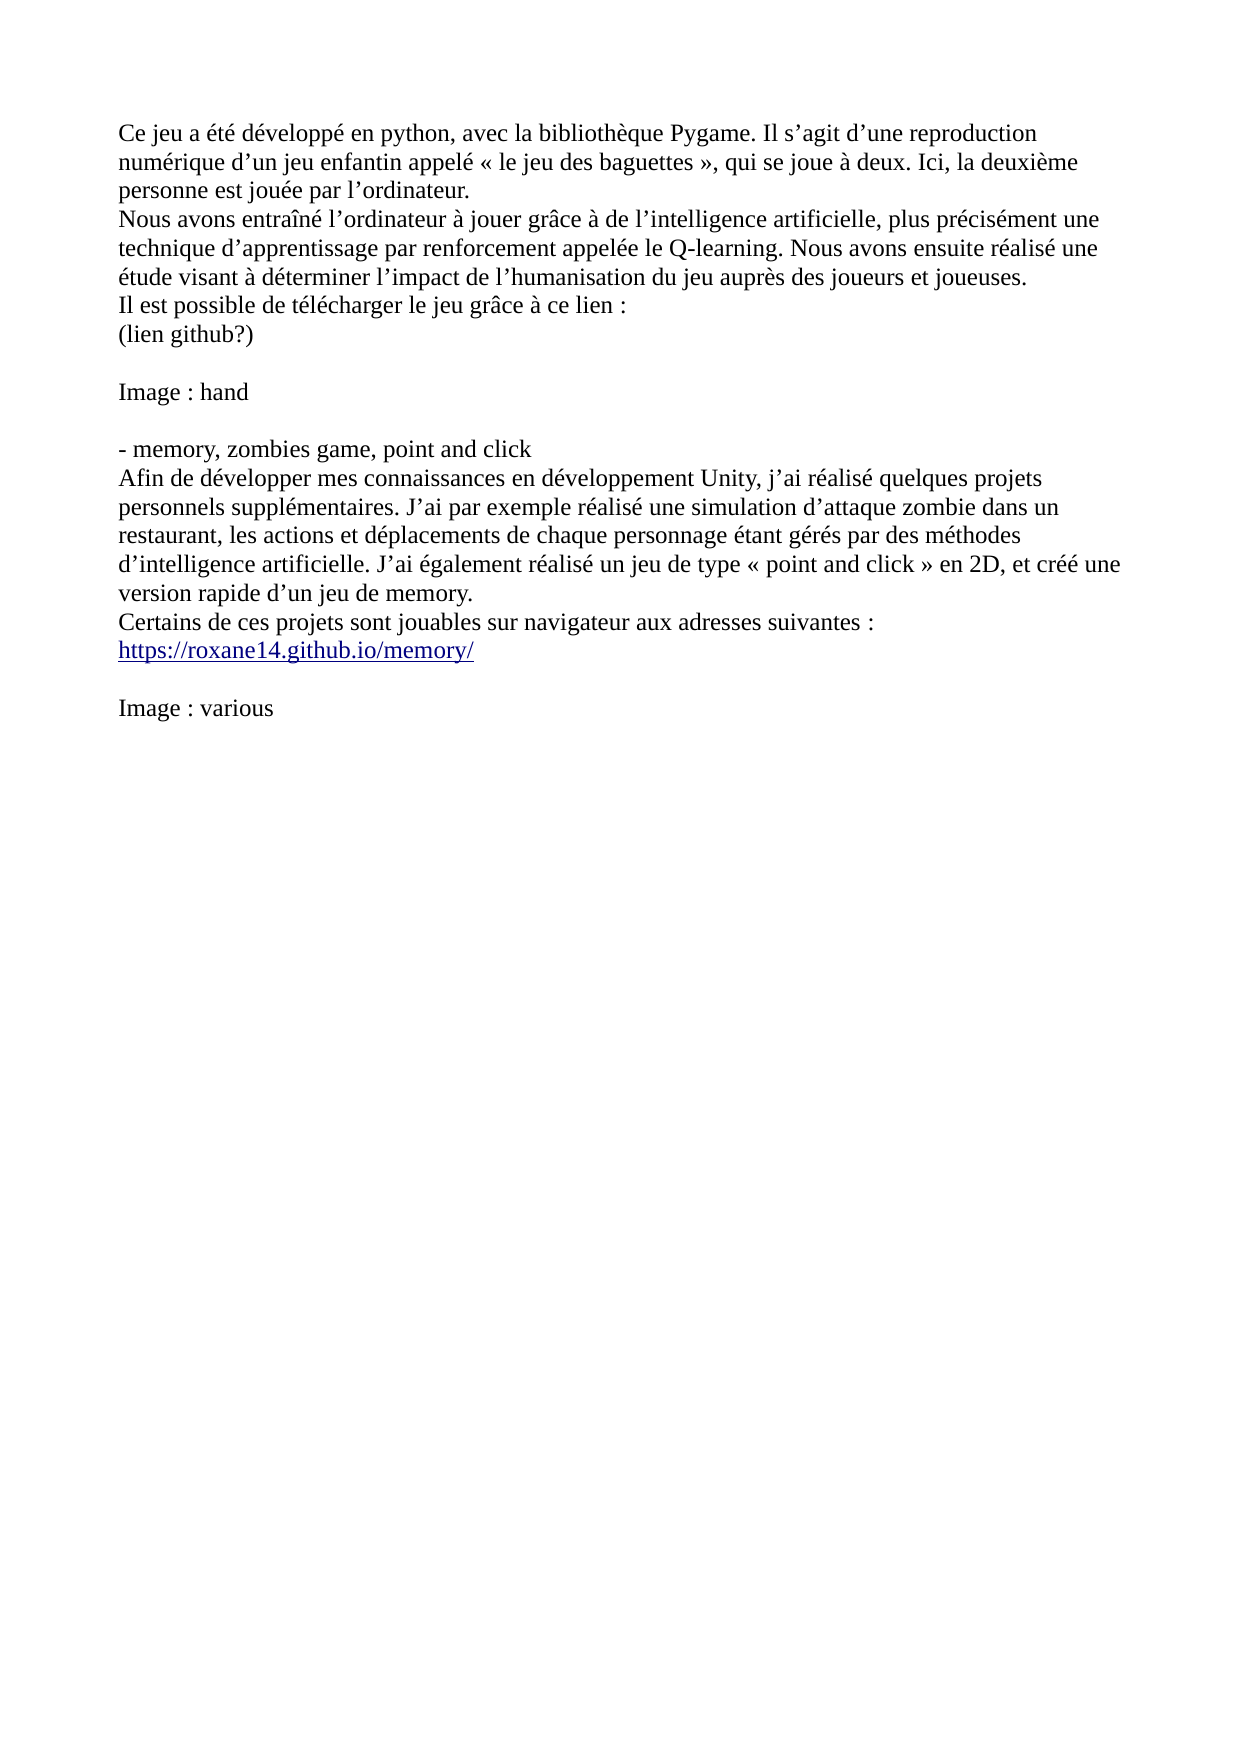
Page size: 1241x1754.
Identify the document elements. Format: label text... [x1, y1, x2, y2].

text Image : hand [118, 377, 1122, 406]
text Image : various [118, 693, 1122, 722]
text Il est possible de télécharger le jeu grâce à ce lien : [118, 291, 1122, 319]
text Afin de développer mes connaissances en développement Unity, j’ai réalisé quelques projets personnels supplémentaires. J’ai par exemple réalisé une simulation d’attaque zombie dans un restaurant, les actions et déplacements de chaque personnage étant gérés par des méthodes d’intelligence artificielle. J’ai également réalisé un jeu de type « point and click » en 2D, et créé une version rapide d’un jeu de memory. [118, 463, 1122, 607]
text https://roxane14.github.io/memory/ [118, 636, 1122, 664]
text Certains de ces projets sont jouables sur navigateur aux adresses suivantes : [118, 607, 1122, 636]
text (lien github?) [118, 319, 1122, 348]
text Nous avons entraîné l’ordinateur à jouer grâce à de l’intelligence artificielle, plus précisément une technique d’apprentissage par renforcement appelée le Q-learning. Nous avons ensuite réalisé une étude visant à déterminer l’impact de l’humanisation du jeu auprès des joueurs et joueuses. [118, 204, 1122, 291]
text Ce jeu a été développé en python, avec la bibliothèque Pygame. Il s’agit d’une reproduction numérique d’un jeu enfantin appelé « le jeu des baguettes », qui se joue à deux. Ici, la deuxième personne est jouée par l’ordinateur. [118, 118, 1122, 204]
text - memory, zombies game, point and click [118, 434, 1122, 463]
